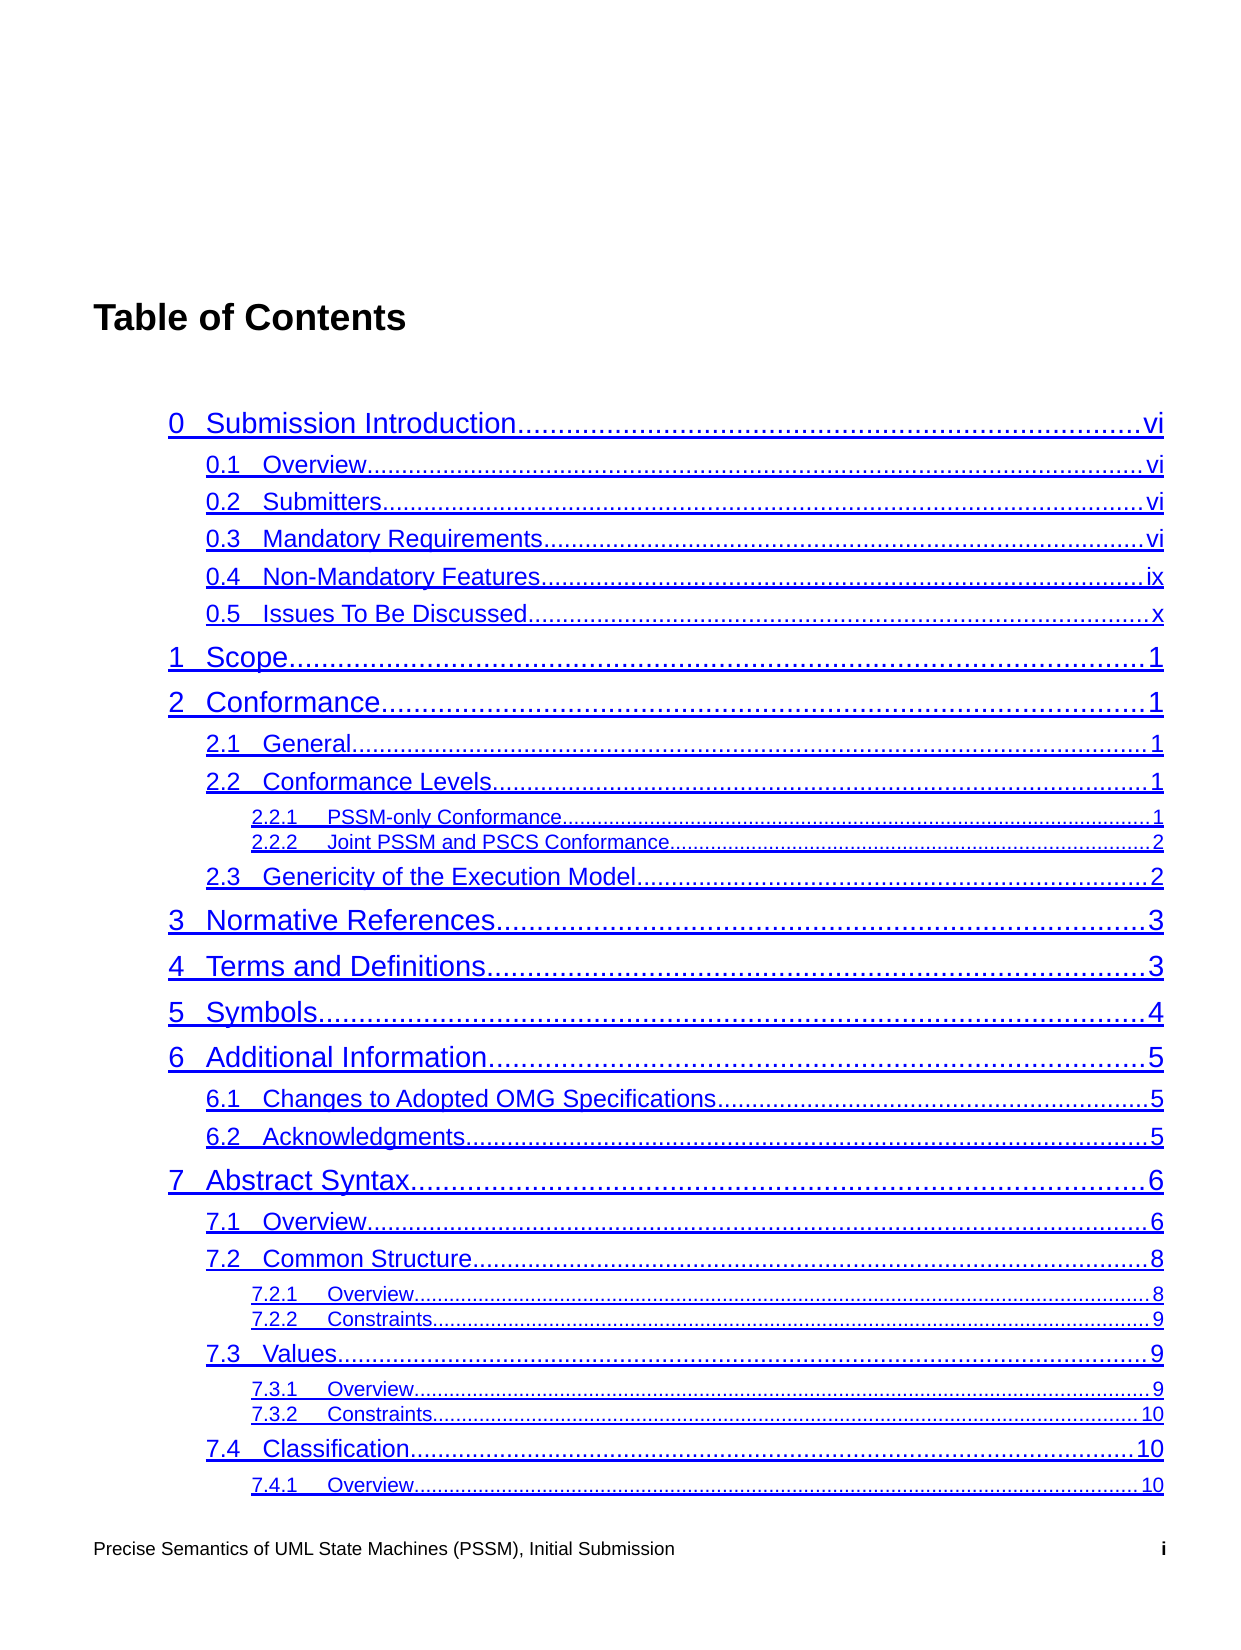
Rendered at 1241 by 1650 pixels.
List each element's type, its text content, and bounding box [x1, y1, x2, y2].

text 0.5 Issues To Be Discussed x [206, 598, 1164, 624]
text 7.4 Classification 10 [206, 1434, 1164, 1459]
text 6.2 Acknowledgments 5 [206, 1121, 1164, 1146]
text 1 Scope 1 [168, 638, 1164, 669]
text 7.2 Common Structure 8 [206, 1243, 1164, 1269]
text 2.2 Conformance Levels 1 [206, 766, 1164, 791]
text 0 Submission Introduction vi [168, 404, 1164, 436]
text 7.3.1 Overview 9 [251, 1376, 1164, 1398]
text 5 Symbols 4 [168, 993, 1164, 1024]
text 7 Abstract Syntax 6 [168, 1161, 1164, 1192]
text 7.3 Values 9 [206, 1339, 1164, 1364]
text 3 Normative References 3 [168, 901, 1164, 932]
text 7.1 Overview 6 [206, 1206, 1164, 1231]
text 6.1 Changes to Adopted OMG Specifications 5 [206, 1084, 1164, 1109]
text 7.2.1 Overview 8 [251, 1281, 1164, 1303]
text 0.2 Submitters vi [206, 487, 1164, 512]
text 0.1 Overview vi [206, 450, 1164, 475]
text 0.4 Non-Mandatory Features ix [206, 561, 1164, 586]
text 4 Terms and Definitions 3 [168, 947, 1164, 978]
text 7.2.2 Constraints 9 [251, 1306, 1164, 1328]
text 2.1 General 1 [206, 729, 1164, 754]
text 2 Conformance 1 [168, 683, 1164, 715]
subtitle Table of Contents [93, 295, 1164, 338]
text 2.3 Genericity of the Execution Model 2 [206, 862, 1164, 887]
text 2.2.1 PSSM-only Conformance 1 [251, 803, 1164, 825]
text 2.2.2 Joint PSSM and PSCS Conformance 2 [251, 828, 1164, 850]
text 7.4.1 Overview 10 [251, 1471, 1164, 1493]
text 7.3.2 Constraints 10 [251, 1401, 1164, 1423]
text 6 Additional Information 5 [168, 1038, 1164, 1070]
text 0.3 Mandatory Requirements vi [206, 524, 1164, 549]
